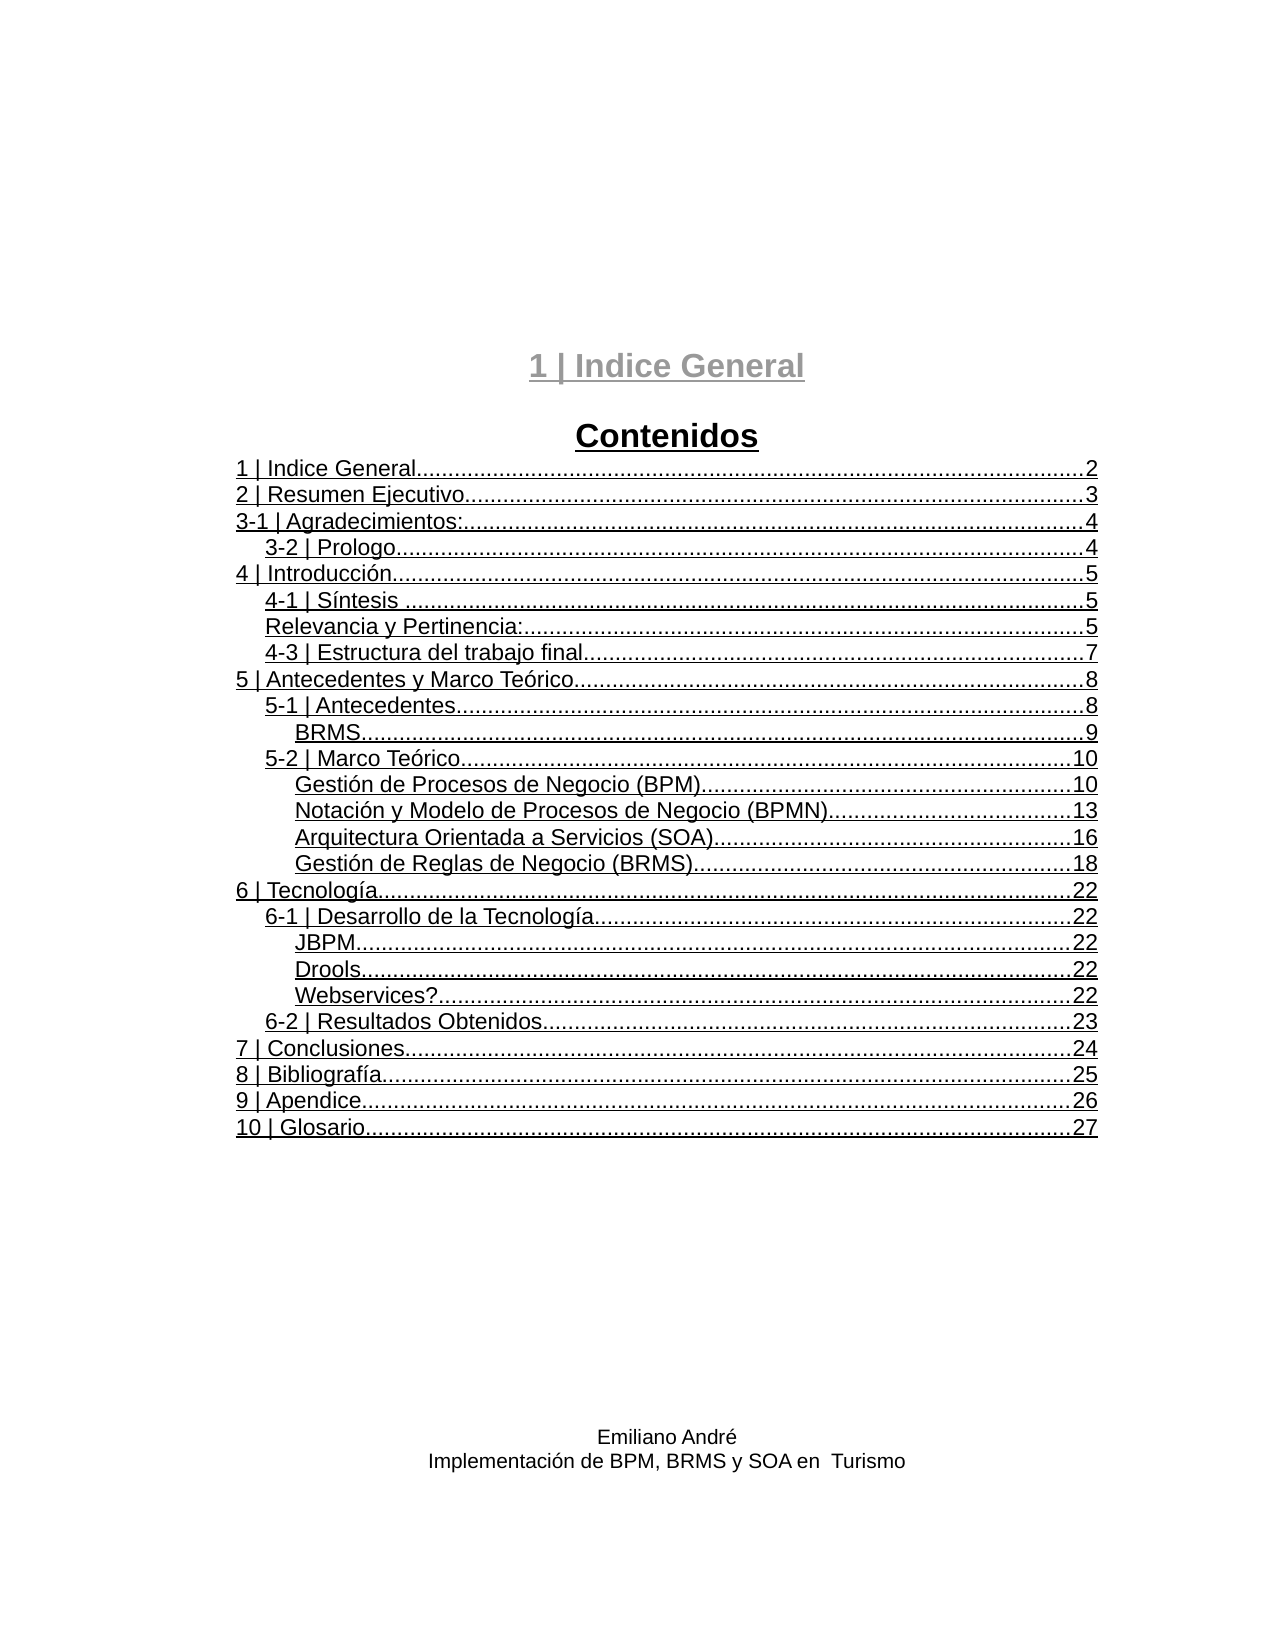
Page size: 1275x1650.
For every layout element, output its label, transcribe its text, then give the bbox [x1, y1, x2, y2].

text Gestión de Reglas de Negocio (BRMS) 18 [294, 850, 1098, 873]
text 6 | Tecnología 22 [236, 877, 1098, 899]
text 9 | Apendice 26 [236, 1087, 1098, 1110]
subtitle Contenidos [236, 416, 1098, 455]
text 4 | Introducción 5 [236, 560, 1098, 583]
text Relevancia y Pertinencia: 5 [265, 613, 1098, 636]
text Gestión de Procesos de Negocio (BPM) 10 [294, 771, 1098, 794]
text 5-1 | Antecedentes 8 [265, 692, 1098, 715]
text 5 | Antecedentes y Marco Teórico 8 [236, 666, 1098, 689]
text 2 | Resumen Ejecutivo 3 [236, 481, 1098, 504]
text 1 | Indice General 2 [236, 455, 1098, 478]
text 3-1 | Agradecimientos: 4 [236, 508, 1098, 530]
text JBPM 22 [294, 929, 1098, 952]
text Arquitectura Orientada a Servicios (SOA) 16 [294, 824, 1098, 847]
text 3-2 | Prologo 4 [265, 534, 1098, 557]
text 10 | Glosario 27 [236, 1114, 1098, 1136]
subtitle 1 | Indice General [236, 346, 1098, 385]
text Notación y Modelo de Procesos de Negocio (BPMN) 13 [294, 797, 1098, 820]
text 8 | Bibliografía 25 [236, 1061, 1098, 1084]
text 4-1 | Síntesis 5 [265, 587, 1098, 609]
text Drools 22 [294, 956, 1098, 978]
text 6-1 | Desarrollo de la Tecnología 22 [265, 903, 1098, 926]
text 5-2 | Marco Teórico 10 [265, 745, 1098, 768]
text 7 | Conclusiones 24 [236, 1035, 1098, 1058]
text BRMS 9 [294, 718, 1098, 741]
text 6-2 | Resultados Obtenidos 23 [265, 1008, 1098, 1031]
text Webservices? 22 [294, 982, 1098, 1005]
text 4-3 | Estructura del trabajo final 7 [265, 639, 1098, 662]
